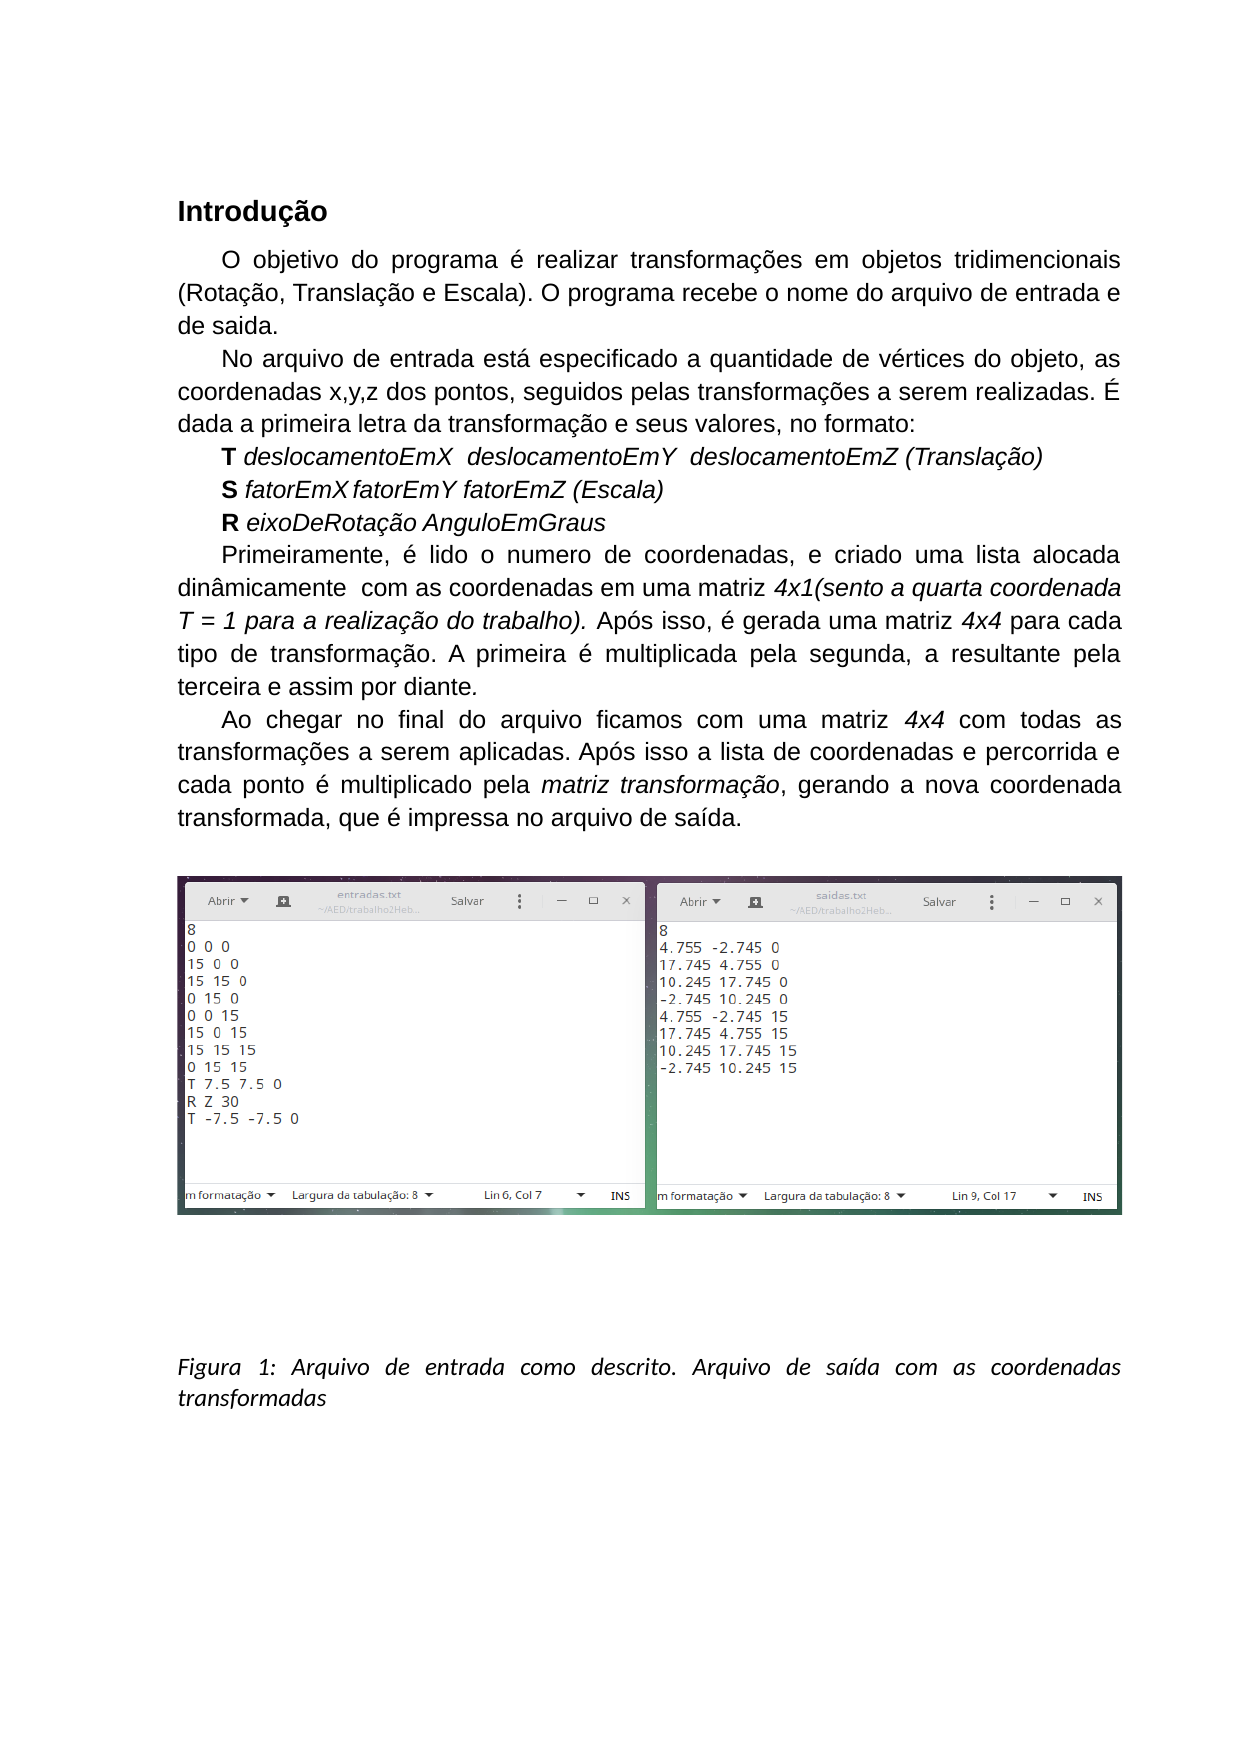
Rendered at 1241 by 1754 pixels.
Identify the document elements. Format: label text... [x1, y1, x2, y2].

text Primeiramente, é lido o numero de coordenadas, e criado uma lista alocada dinâmicamente com as coordenadas em uma matriz 4x1(sento a quarta coordenada T = 1 para a realização do trabalho). Após isso, é gerada uma matriz 4x4 para cada tipo de transformação. A primeira é multiplicada pela segunda, a resultante pela terceira e assim por diante. [177, 538, 1122, 703]
text Introdução [177, 178, 1122, 243]
text Ao chegar no final do arquivo ficamos com uma matriz 4x4 com todas as transformações a serem aplicadas. Após isso a lista de coordenadas e percorrida e cada ponto é multiplicado pela matriz transformação, gerando a nova coordenada transformada, que é impressa no arquivo de saída. [177, 703, 1122, 834]
text Figura 1: Arquivo de entrada como descrito. Arquivo de saída com as coordenadas transformadas [177, 1215, 1122, 1413]
text T deslocamentoEmX deslocamentoEmY deslocamentoEmZ (Translação) [177, 440, 1122, 473]
text S fatorEmX fatorEmY fatorEmZ (Escala) [177, 473, 1122, 506]
text O objetivo do programa é realizar transformações em objetos tridimencionais (Rotação, Translação e Escala). O programa recebe o nome do arquivo de entrada e de saida. [177, 243, 1122, 342]
text [177, 864, 1122, 876]
text No arquivo de entrada está especificado a quantidade de vértices do objeto, as coordenadas x,y,z dos pontos, seguidos pelas transformações a serem realizadas. É dada a primeira letra da transformação e seus valores, no formato: [177, 342, 1122, 440]
text R eixoDeRotação AnguloEmGraus [177, 506, 1122, 538]
picture [177, 876, 1123, 1215]
